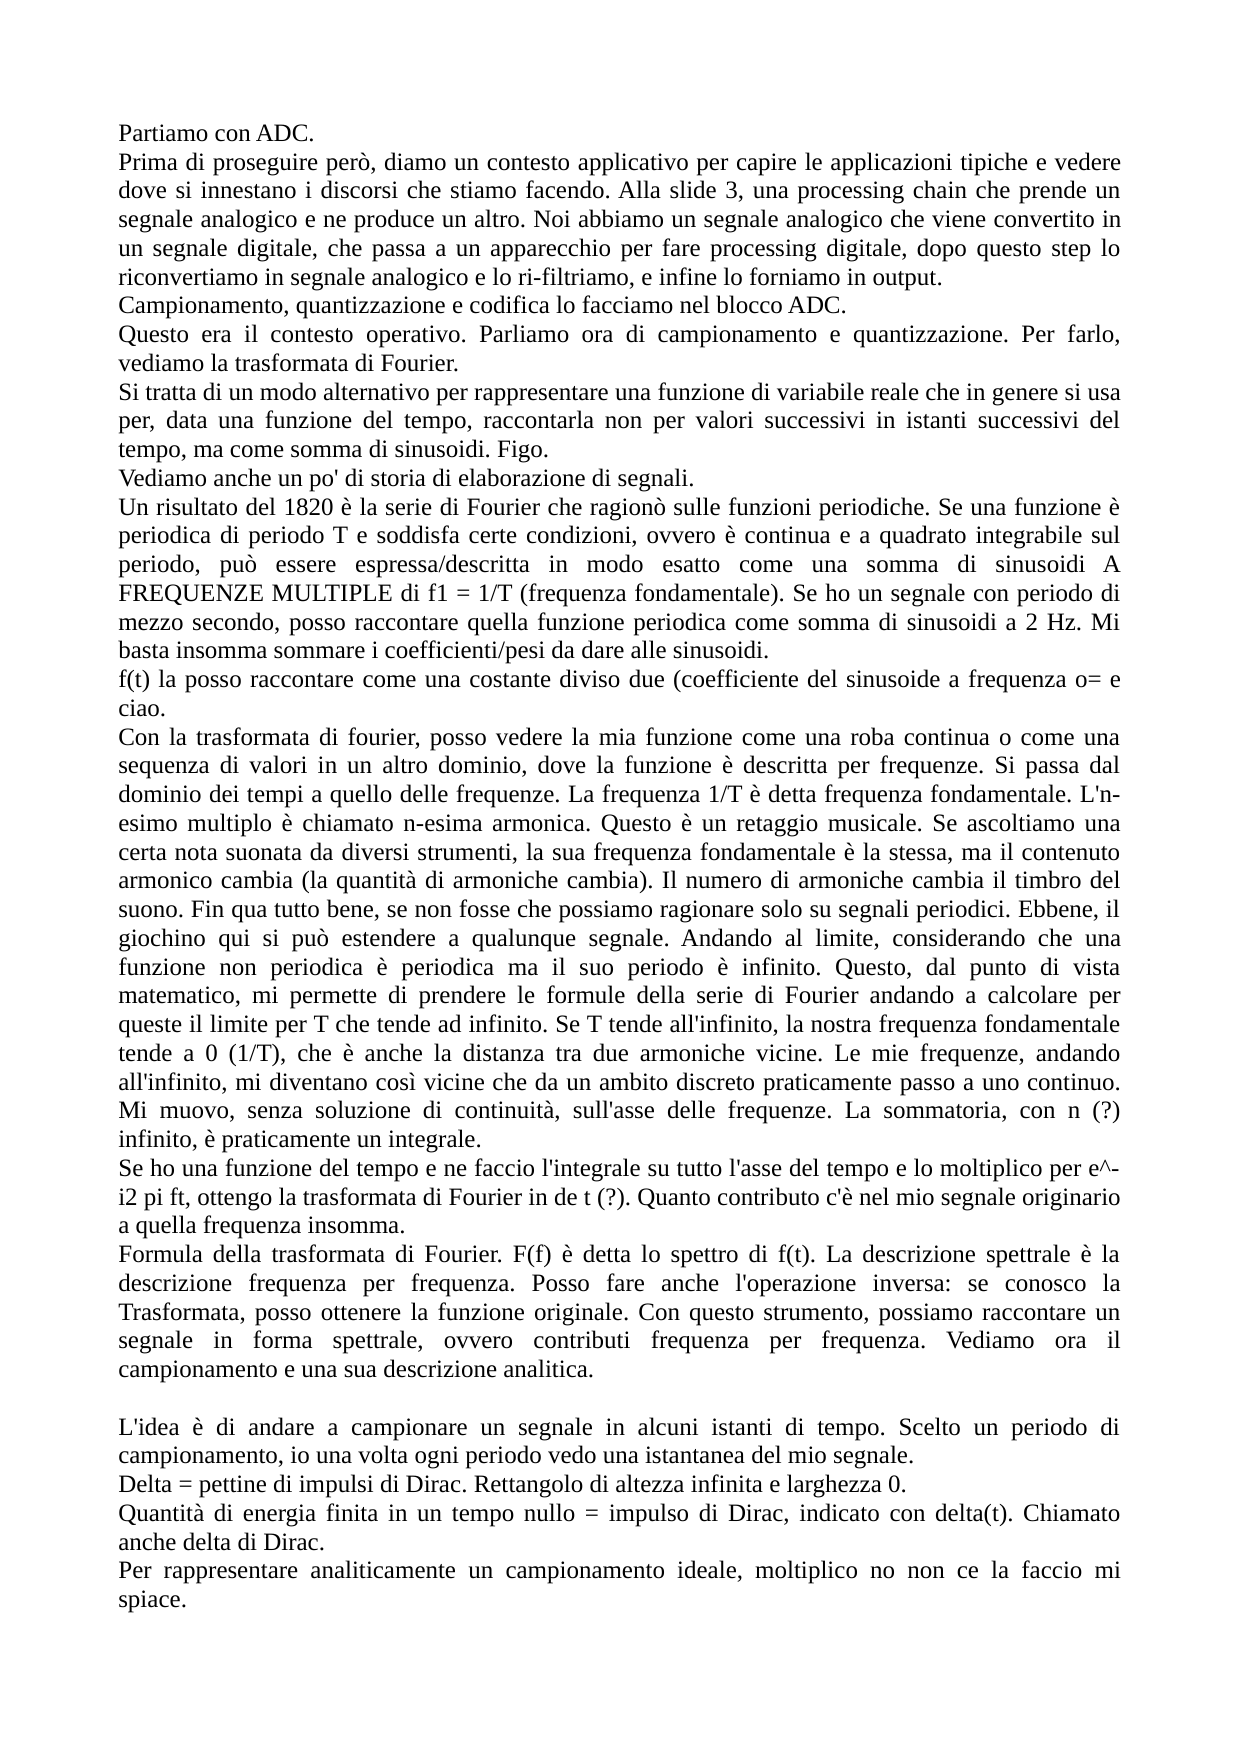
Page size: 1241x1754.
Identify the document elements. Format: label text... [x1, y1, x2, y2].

text Un risultato del 1820 è la serie di Fourier che ragionò sulle funzioni periodiche. Se una funzione è periodica di periodo T e soddisfa certe condizioni, ovvero è continua e a quadrato integrabile sul periodo, può essere espressa/descritta in modo esatto come una somma di sinusoidi A FREQUENZE MULTIPLE di f1 = 1/T (frequenza fondamentale). Se ho un segnale con periodo di mezzo secondo, posso raccontare quella funzione periodica come somma di sinusoidi a 2 Hz. Mi basta insomma sommare i coefficienti/pesi da dare alle sinusoidi. [118, 492, 1122, 664]
text Partiamo con ADC. [118, 118, 1122, 147]
text Vediamo anche un po' di storia di elaborazione di segnali. [118, 463, 1122, 492]
text Si tratta di un modo alternativo per rappresentare una funzione di variabile reale che in genere si usa per, data una funzione del tempo, raccontarla non per valori successivi in istanti successivi del tempo, ma come somma di sinusoidi. Figo. [118, 377, 1122, 463]
text Formula della trasformata di Fourier. F(f) è detta lo spettro di f(t). La descrizione spettrale è la descrizione frequenza per frequenza. Posso fare anche l'operazione inversa: se conosco la Trasformata, posso ottenere la funzione originale. Con questo strumento, possiamo raccontare un segnale in forma spettrale, ovvero contributi frequenza per frequenza. Vediamo ora il campionamento e una sua descrizione analitica. [118, 1239, 1122, 1383]
text L'idea è di andare a campionare un segnale in alcuni istanti di tempo. Scelto un periodo di campionamento, io una volta ogni periodo vedo una istantanea del mio segnale. [118, 1412, 1122, 1469]
text Per rappresentare analiticamente un campionamento ideale, moltiplico no non ce la faccio mi spiace. [118, 1556, 1122, 1613]
text Prima di proseguire però, diamo un contesto applicativo per capire le applicazioni tipiche e vedere dove si innestano i discorsi che stiamo facendo. Alla slide 3, una processing chain che prende un segnale analogico e ne produce un altro. Noi abbiamo un segnale analogico che viene convertito in un segnale digitale, che passa a un apparecchio per fare processing digitale, dopo questo step lo riconvertiamo in segnale analogico e lo ri-filtriamo, e infine lo forniamo in output. [118, 147, 1122, 291]
text Quantità di energia finita in un tempo nullo = impulso di Dirac, indicato con delta(t). Chiamato anche delta di Dirac. [118, 1498, 1122, 1556]
text Con la trasformata di fourier, posso vedere la mia funzione come una roba continua o come una sequenza di valori in un altro dominio, dove la funzione è descritta per frequenze. Si passa dal dominio dei tempi a quello delle frequenze. La frequenza 1/T è detta frequenza fondamentale. L'n-esimo multiplo è chiamato n-esima armonica. Questo è un retaggio musicale. Se ascoltiamo una certa nota suonata da diversi strumenti, la sua frequenza fondamentale è la stessa, ma il contenuto armonico cambia (la quantità di armoniche cambia). Il numero di armoniche cambia il timbro del suono. Fin qua tutto bene, se non fosse che possiamo ragionare solo su segnali periodici. Ebbene, il giochino qui si può estendere a qualunque segnale. Andando al limite, considerando che una funzione non periodica è periodica ma il suo periodo è infinito. Questo, dal punto di vista matematico, mi permette di prendere le formule della serie di Fourier andando a calcolare per queste il limite per T che tende ad infinito. Se T tende all'infinito, la nostra frequenza fondamentale tende a 0 (1/T), che è anche la distanza tra due armoniche vicine. Le mie frequenze, andando all'infinito, mi diventano così vicine che da un ambito discreto praticamente passo a uno continuo. Mi muovo, senza soluzione di continuità, sull'asse delle frequenze. La sommatoria, con n (?) infinito, è praticamente un integrale. [118, 722, 1122, 1153]
text f(t) la posso raccontare come una costante diviso due (coefficiente del sinusoide a frequenza o= e ciao. [118, 664, 1122, 722]
text Questo era il contesto operativo. Parliamo ora di campionamento e quantizzazione. Per farlo, vediamo la trasformata di Fourier. [118, 319, 1122, 377]
text Campionamento, quantizzazione e codifica lo facciamo nel blocco ADC. [118, 291, 1122, 319]
text Delta = pettine di impulsi di Dirac. Rettangolo di altezza infinita e larghezza 0. [118, 1469, 1122, 1498]
text Se ho una funzione del tempo e ne faccio l'integrale su tutto l'asse del tempo e lo moltiplico per e^-i2 pi ft, ottengo la trasformata di Fourier in de t (?). Quanto contributo c'è nel mio segnale originario a quella frequenza insomma. [118, 1153, 1122, 1239]
